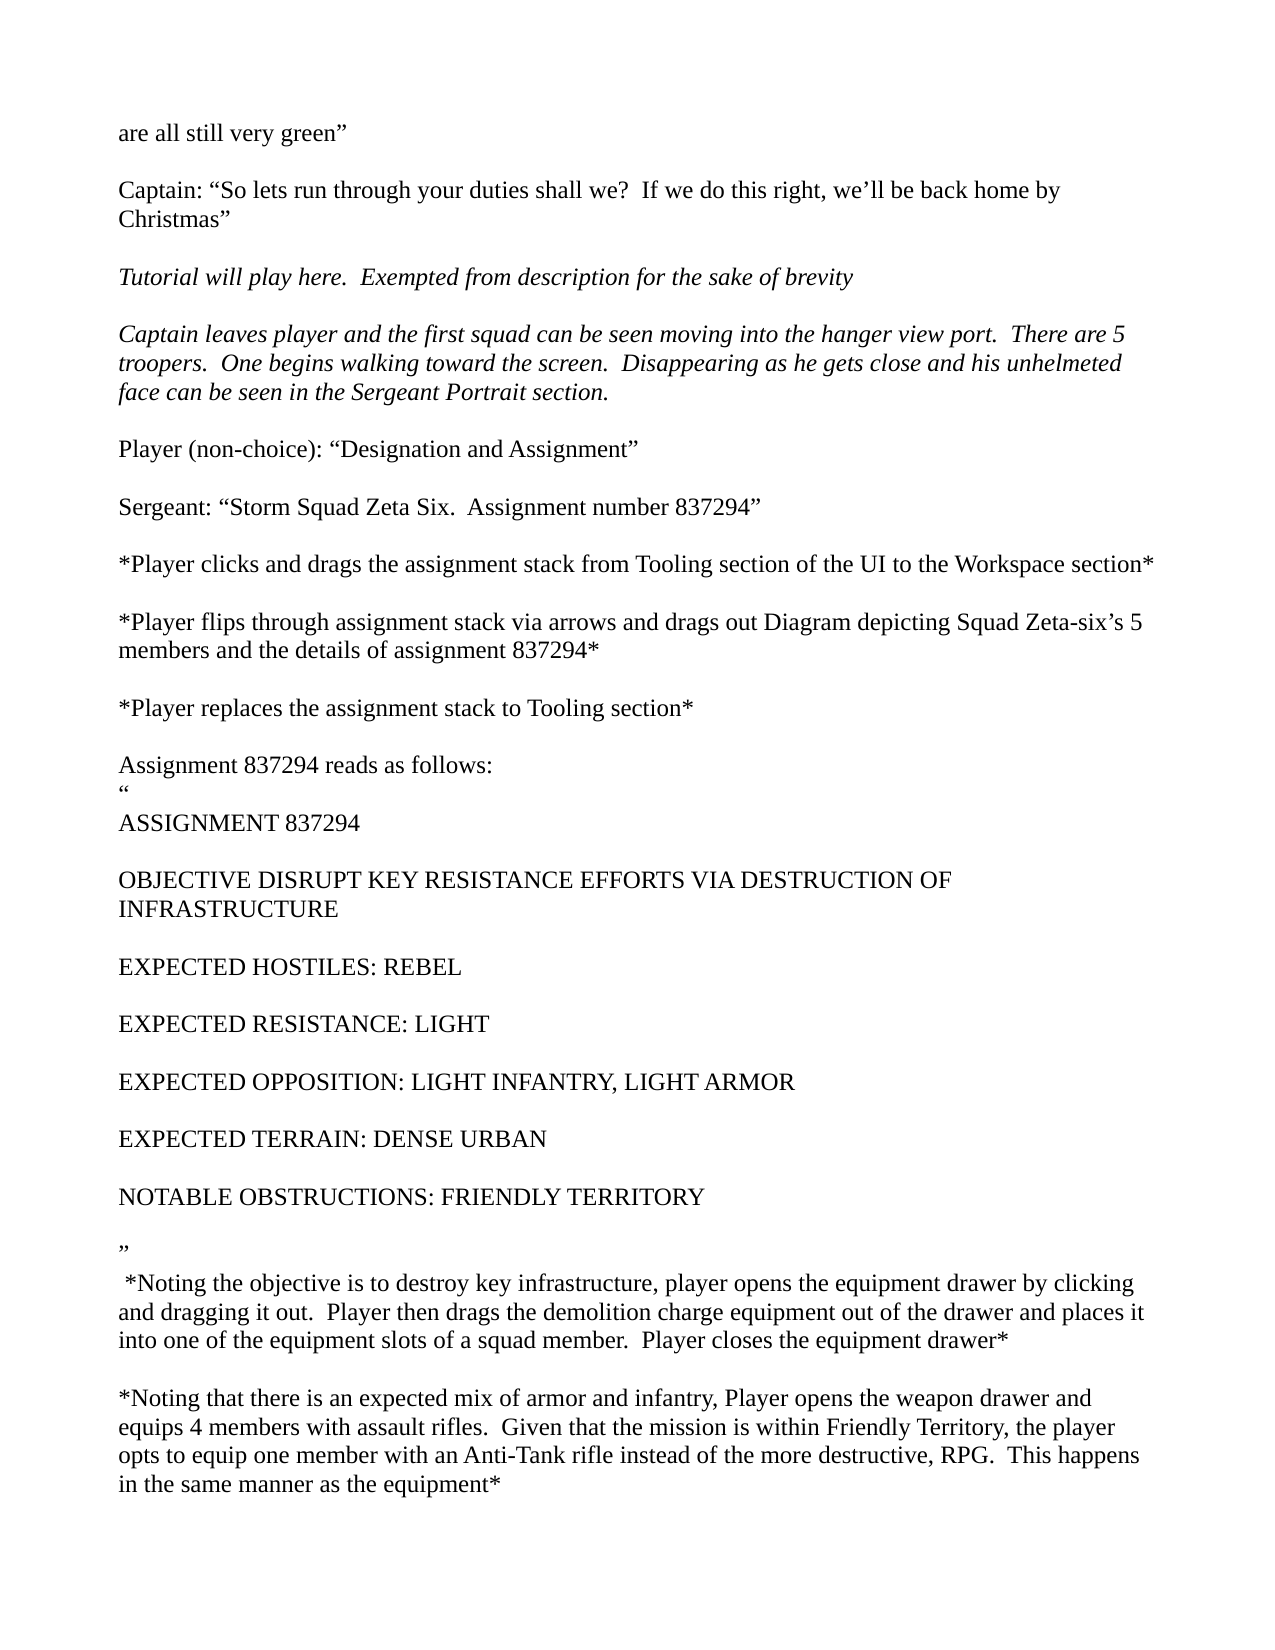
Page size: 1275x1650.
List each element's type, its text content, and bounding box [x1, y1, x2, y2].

text *Player replaces the assignment stack to Tooling section* Assignment 837294 reads as follows: “ ASSIGNMENT 837294 OBJECTIVE DISRUPT KEY RESISTANCE EFFORTS VIA DESTRUCTION OF INFRASTRUCTURE EXPECTED HOSTILES: REBEL [118, 693, 1157, 981]
text EXPECTED TERRAIN: DENSE URBAN [118, 1124, 1157, 1153]
text EXPECTED RESISTANCE: LIGHT [118, 1009, 1157, 1038]
text EXPECTED OPPOSITION: LIGHT INFANTRY, LIGHT ARMOR [118, 1067, 1157, 1096]
text are all still very green” Captain: “So lets run through your duties shall we? If we do this right, we’ll be back home by Christmas” Tutorial will play here. Exempted from description for the sake of brevity Captain leaves player and the first squad can be seen moving into the hanger view port. There are 5 troopers. One begins walking toward the screen. Disappearing as he gets close and his unhelmeted face can be seen in the Sergeant Portrait section. [118, 118, 1157, 406]
text Player (non-choice): “Designation and Assignment” Sergeant: “Storm Squad Zeta Six. Assignment number 837294” *Player clicks and drags the assignment stack from Tooling section of the UI to the Workspace section* *Player flips through assignment stack via arrows and drags out Diagram depicting Squad Zeta-six’s 5 members and the details of assignment 837294* [118, 434, 1157, 664]
text NOTABLE OBSTRUCTIONS: FRIENDLY TERRITORY ” *Noting the objective is to destroy key infrastructure, player opens the equipment drawer by clicking and dragging it out. Player then drags the demolition charge equipment out of the drawer and places it into one of the equipment slots of a squad member. Player closes the equipment drawer* [118, 1182, 1157, 1354]
text *Noting that there is an expected mix of armor and infantry, Player opens the weapon drawer and equips 4 members with assault rifles. Given that the mission is within Friendly Territory, the player opts to equip one member with an Anti-Tank rifle instead of the more destructive, RPG. This happens in the same manner as the equipment* [118, 1383, 1157, 1498]
